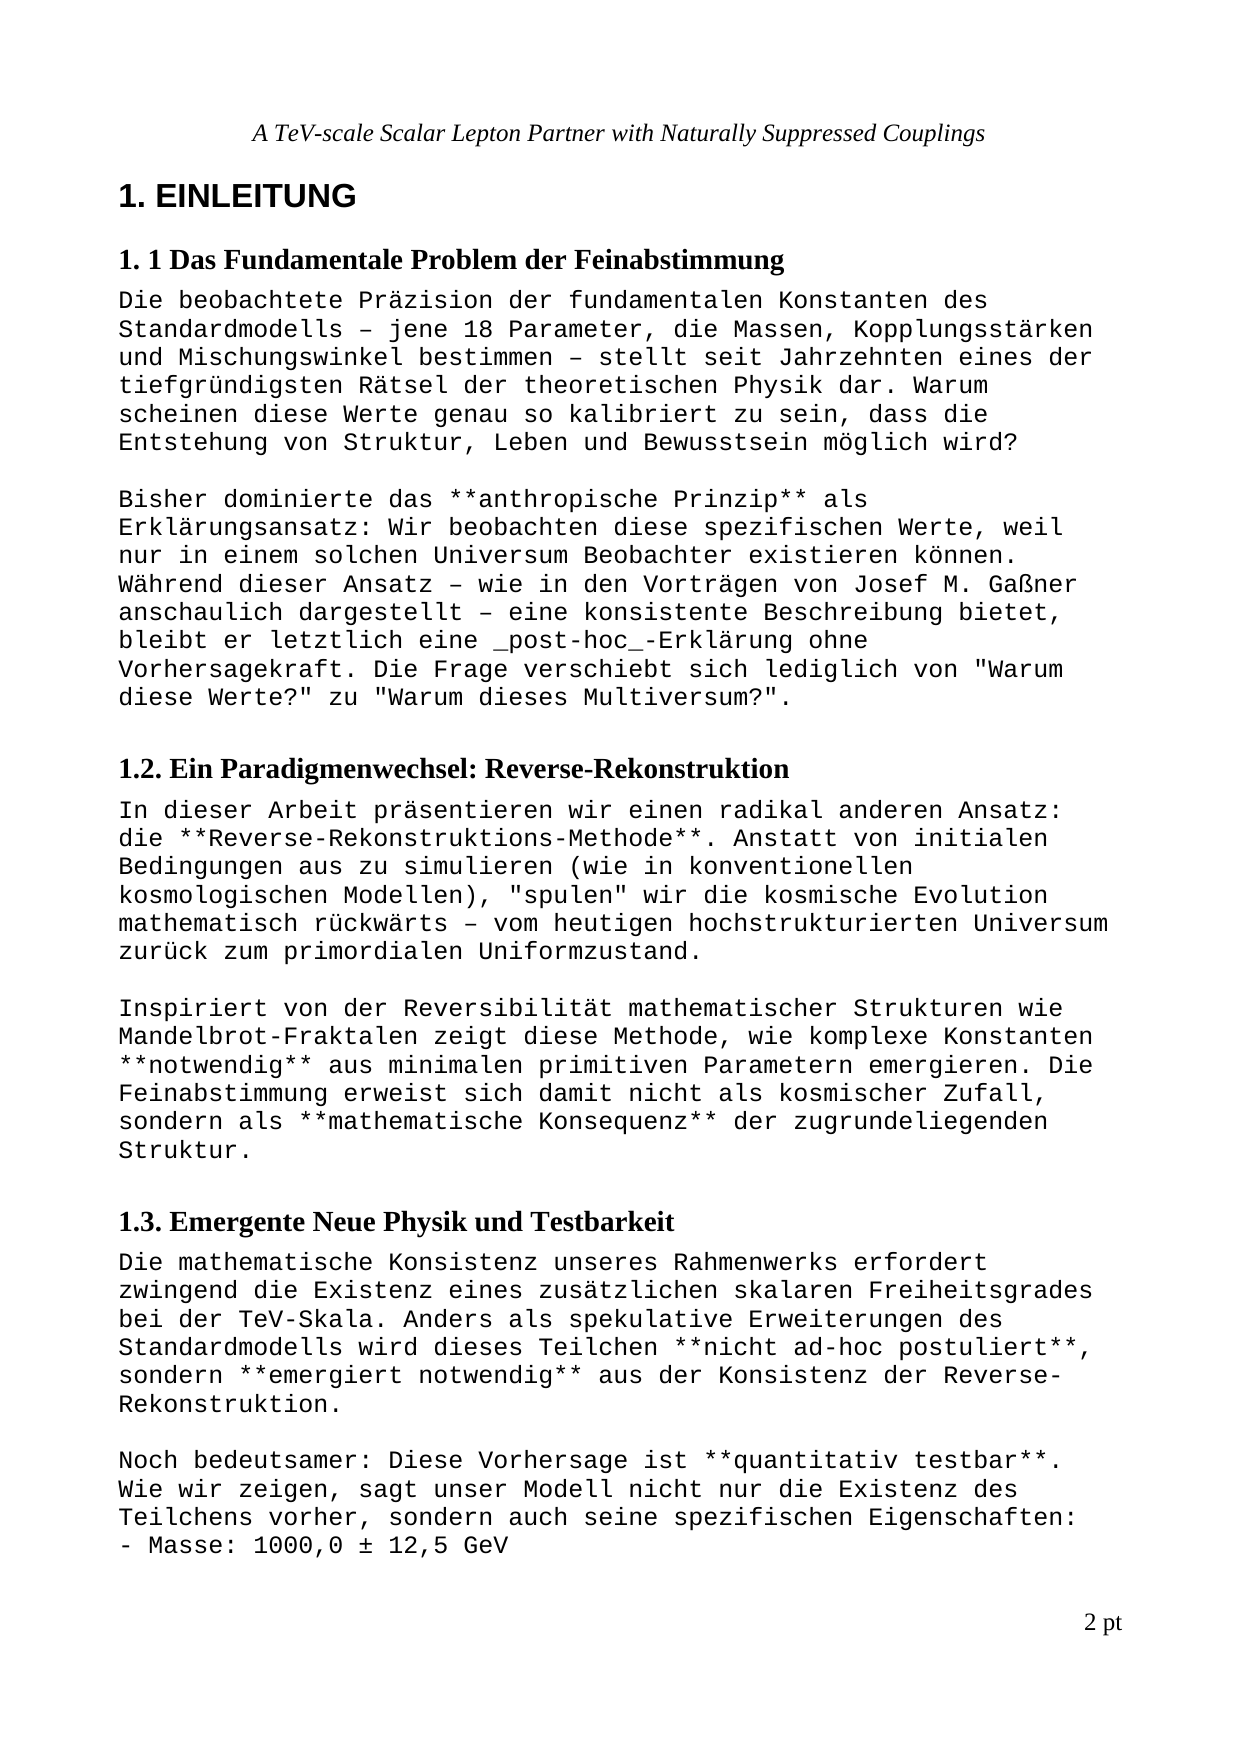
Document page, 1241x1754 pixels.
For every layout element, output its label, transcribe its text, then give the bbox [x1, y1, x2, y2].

text - Masse: 1000,0 ± 12,5 GeV [118, 1533, 1122, 1561]
text Bisher dominierte das **anthropische Prinzip** als Erklärungsansatz: Wir beobachten diese spezifischen Werte, weil nur in einem solchen Universum Beobachter existieren können. Während dieser Ansatz – wie in den Vorträgen von Josef M. Gaßner anschaulich dargestellt – eine konsistente Beschreibung bietet, bleibt er letztlich eine _post-hoc_-Erklärung ohne Vorhersagekraft. Die Frage verschiebt sich lediglich von "Warum diese Werte?" zu "Warum dieses Multiversum?". [118, 486, 1122, 713]
subtitle 1.3. Emergente Neue Physik und Testbarkeit [118, 1204, 1122, 1237]
subtitle 1.2. Ein Paradigmenwechsel: Reverse-Rekonstruktion [118, 751, 1122, 785]
subtitle 1. EINLEITUNG [118, 176, 1122, 215]
text Die beobachtete Präzision der fundamentalen Konstanten des Standardmodells – jene 18 Parameter, die Massen, Kopplungsstärken und Mischungswinkel bestimmen – stellt seit Jahrzehnten eines der tiefgründigsten Rätsel der theoretischen Physik dar. Warum scheinen diese Werte genau so kalibriert zu sein, dass die Entstehung von Struktur, Leben und Bewusstsein möglich wird? [118, 288, 1122, 458]
text Inspiriert von der Reversibilität mathematischer Strukturen wie Mandelbrot-Fraktalen zeigt diese Methode, wie komplexe Konstanten **notwendig** aus minimalen primitiven Parametern emergieren. Die Feinabstimmung erweist sich damit nicht als kosmischer Zufall, sondern als **mathematische Konsequenz** der zugrundeliegenden Struktur. [118, 996, 1122, 1166]
text In dieser Arbeit präsentieren wir einen radikal anderen Ansatz: die **Reverse-Rekonstruktions-Methode**. Anstatt von initialen Bedingungen aus zu simulieren (wie in konventionellen kosmologischen Modellen), "spulen" wir die kosmische Evolution mathematisch rückwärts – vom heutigen hochstrukturierten Universum zurück zum primordialen Uniformzustand. [118, 797, 1122, 967]
text Noch bedeutsamer: Diese Vorhersage ist **quantitativ testbar**. Wie wir zeigen, sagt unser Modell nicht nur die Existenz des Teilchens vorher, sondern auch seine spezifischen Eigenschaften: [118, 1448, 1122, 1533]
subtitle 1. 1 Das Fundamentale Problem der Feinabstimmung [118, 242, 1122, 275]
text Die mathematische Konsistenz unseres Rahmenwerks erfordert zwingend die Existenz eines zusätzlichen skalaren Freiheitsgrades bei der TeV-Skala. Anders als spekulative Erweiterungen des Standardmodells wird dieses Teilchen **nicht ad-hoc postuliert**, sondern **emergiert notwendig** aus der Konsistenz der Reverse-Rekonstruktion. [118, 1250, 1122, 1420]
